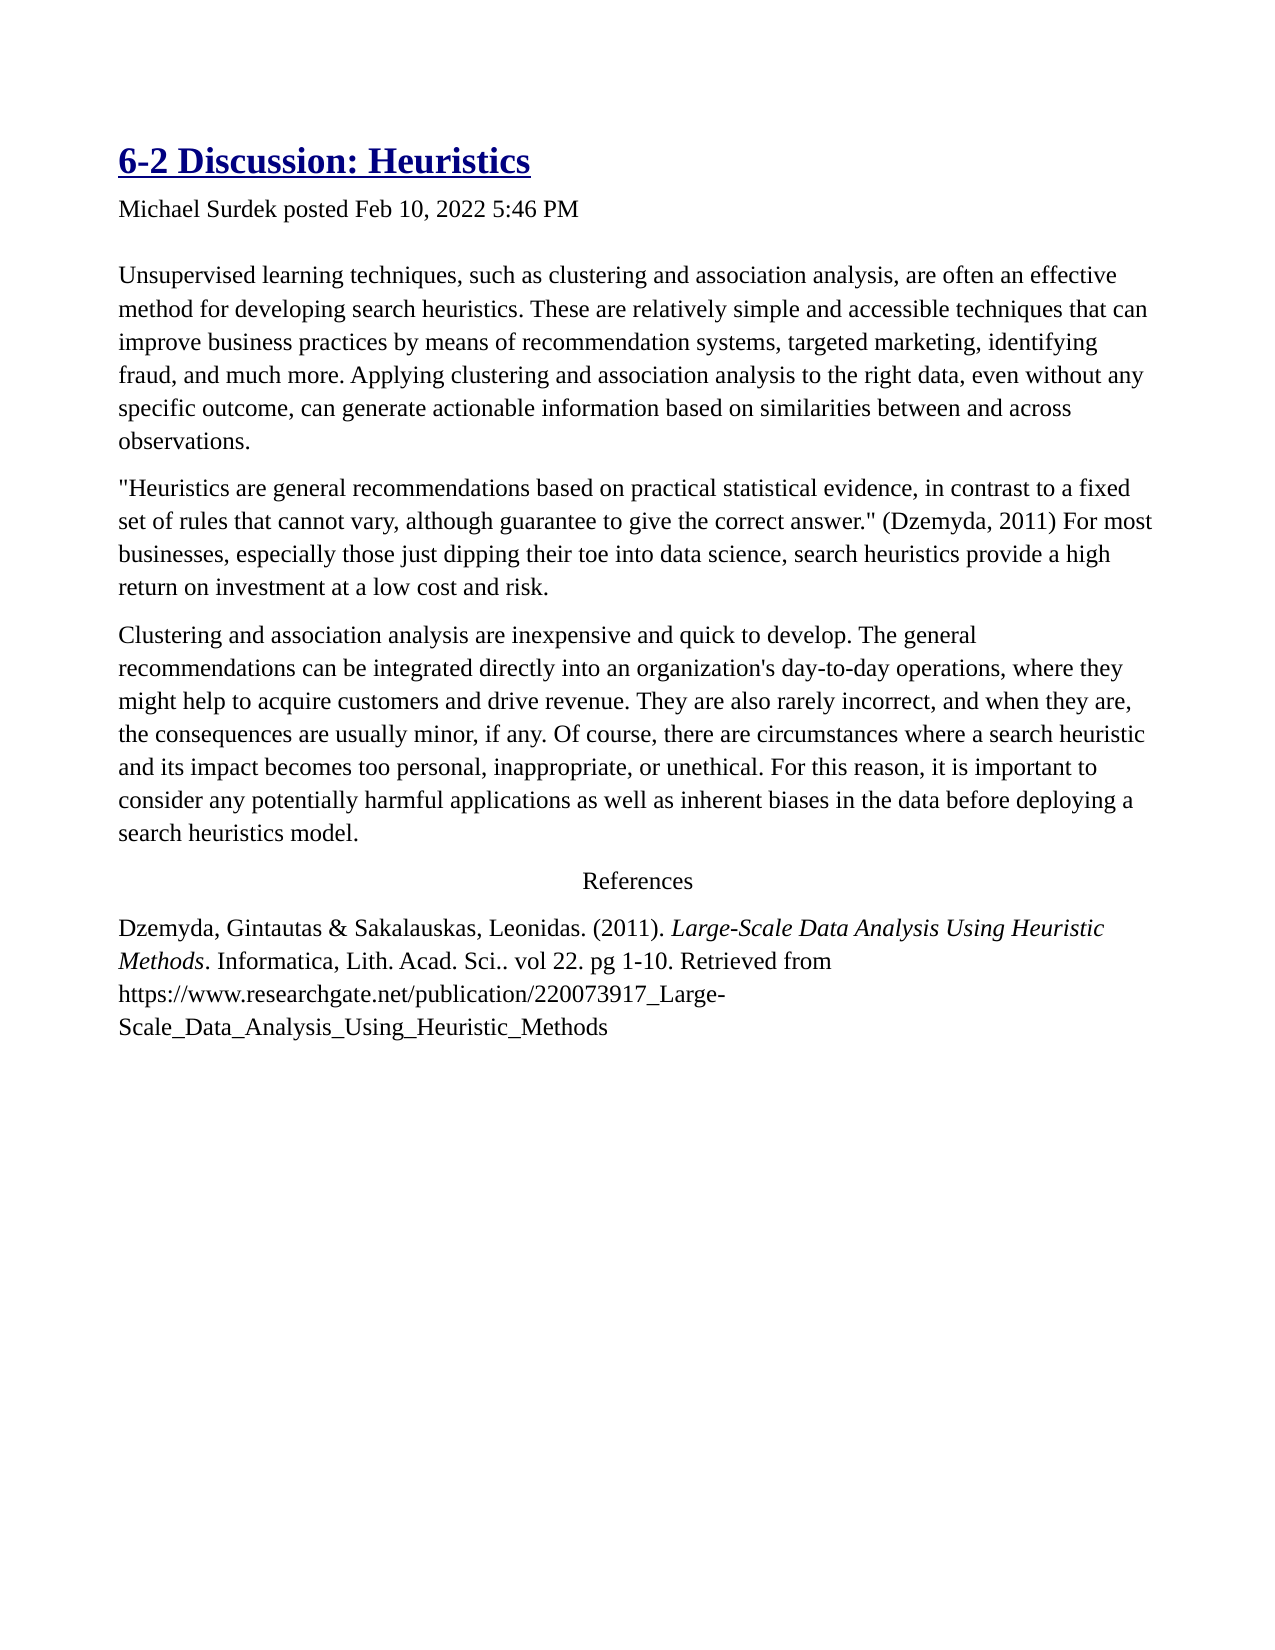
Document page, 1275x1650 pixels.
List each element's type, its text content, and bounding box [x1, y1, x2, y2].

text Michael Surdek posted Feb 10, 2022 5:46 PM [118, 194, 1157, 223]
subtitle 6-2 Discussion: Heuristics [118, 139, 1157, 182]
text "Heuristics are general recommendations based on practical statistical evidence, in contrast to a fixed set of rules that cannot vary, although guarantee to give the correct answer." (Dzemyda, 2011) For most businesses, especially those just dipping their toe into data science, search heuristics provide a high return on investment at a low cost and risk. [118, 473, 1157, 601]
text Clustering and association analysis are inexpensive and quick to develop. The general recommendations can be integrated directly into an organization's day-to-day operations, where they might help to acquire customers and drive revenue. They are also rarely incorrect, and when they are, the consequences are usually minor, if any. Of course, there are circumstances where a search heuristic and its impact becomes too personal, inappropriate, or unethical. For this reason, it is important to consider any potentially harmful applications as well as inherent biases in the data before deploying a search heuristics model. [118, 620, 1157, 847]
text References [118, 866, 1157, 894]
text Dzemyda, Gintautas & Sakalauskas, Leonidas. (2011). Large-Scale Data Analysis Using Heuristic Methods. Informatica, Lith. Acad. Sci.. vol 22. pg 1-10. Retrieved from https://www.researchgate.net/publication/220073917_Large-Scale_Data_Analysis_Using_Heuristic_Methods [118, 913, 1157, 1041]
text Unsupervised learning techniques, such as clustering and association analysis, are often an effective method for developing search heuristics. These are relatively simple and accessible techniques that can improve business practices by means of recommendation systems, targeted marketing, identifying fraud, and much more. Applying clustering and association analysis to the right data, even without any specific outcome, can generate actionable information based on similarities between and across observations. [118, 261, 1157, 454]
